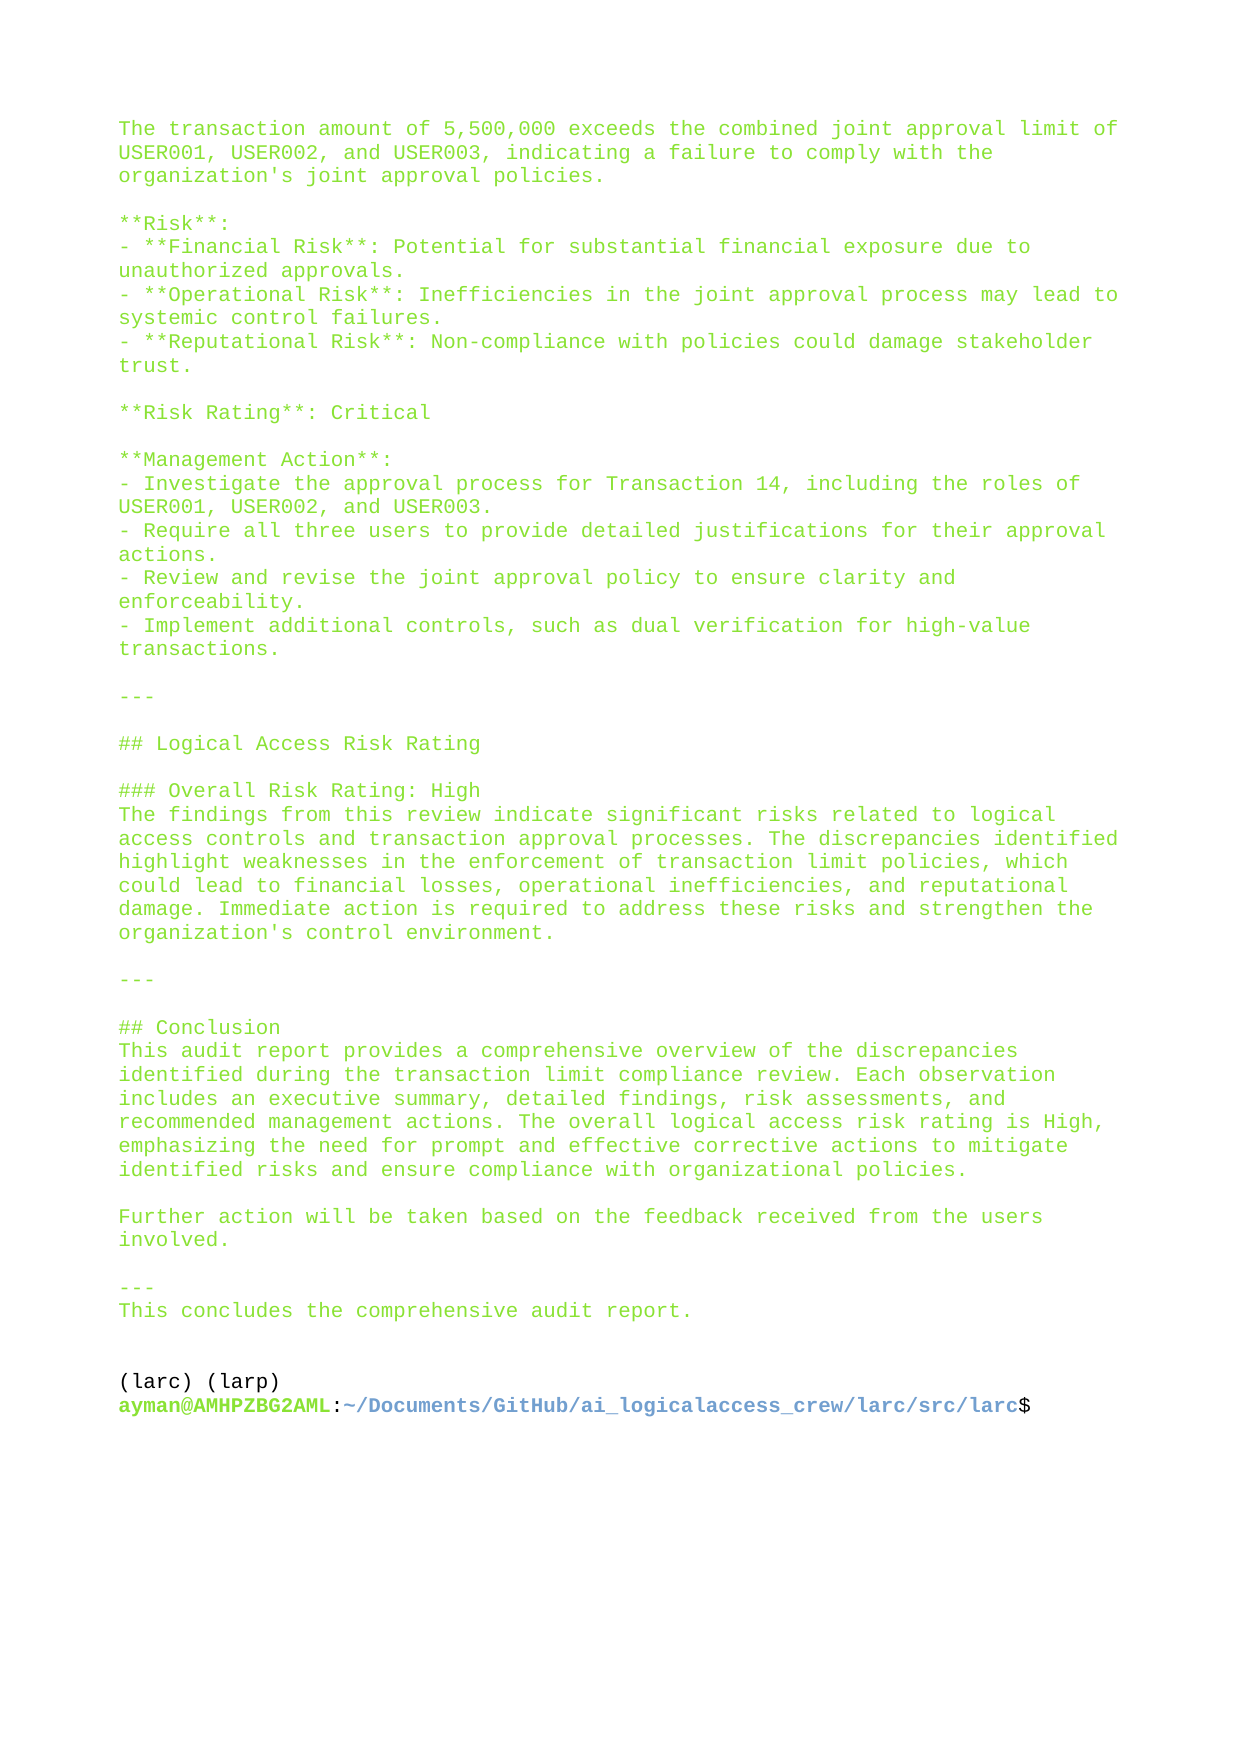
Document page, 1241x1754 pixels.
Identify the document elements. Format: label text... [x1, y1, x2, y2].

text - **Reputational Risk**: Non-compliance with policies could damage stakeholder trust. [118, 331, 1122, 378]
text - Review and revise the joint approval policy to ensure clarity and enforceability. [118, 567, 1122, 615]
text Further action will be taken based on the feedback received from the users involved. [118, 1206, 1122, 1253]
text - Implement additional controls, such as dual verification for high-value transactions. [118, 615, 1122, 662]
text The findings from this review indicate significant risks related to logical access controls and transaction approval processes. The discrepancies identified highlight weaknesses in the enforcement of transaction limit policies, which could lead to financial losses, operational inefficiencies, and reputational damage. Immediate action is required to address these risks and strengthen the organization's control environment. [118, 804, 1122, 946]
text --- [118, 969, 1122, 993]
text - **Operational Risk**: Inefficiencies in the joint approval process may lead to systemic control failures. [118, 284, 1122, 331]
text **Risk Rating**: Critical [118, 402, 1122, 426]
text This concludes the comprehensive audit report. [118, 1300, 1122, 1324]
text - **Financial Risk**: Potential for substantial financial exposure due to unauthorized approvals. [118, 236, 1122, 284]
text --- [118, 1277, 1122, 1300]
text ## Conclusion [118, 1017, 1122, 1040]
text **Management Action**: [118, 449, 1122, 473]
text - Investigate the approval process for Transaction 14, including the roles of USER001, USER002, and USER003. [118, 473, 1122, 520]
text - Require all three users to provide detailed justifications for their approval actions. [118, 520, 1122, 567]
text (larc) (larp) ayman@AMHPZBG2AML:~/Documents/GitHub/ai_logicalaccess_crew/larc/src/larc$ [118, 1371, 1122, 1419]
text **Risk**: [118, 213, 1122, 236]
text ### Overall Risk Rating: High [118, 780, 1122, 804]
text ## Logical Access Risk Rating [118, 733, 1122, 757]
text This audit report provides a comprehensive overview of the discrepancies identified during the transaction limit compliance review. Each observation includes an executive summary, detailed findings, risk assessments, and recommended management actions. The overall logical access risk rating is High, emphasizing the need for prompt and effective corrective actions to mitigate identified risks and ensure compliance with organizational policies. [118, 1040, 1122, 1182]
text The transaction amount of 5,500,000 exceeds the combined joint approval limit of USER001, USER002, and USER003, indicating a failure to comply with the organization's joint approval policies. [118, 118, 1122, 189]
text --- [118, 686, 1122, 709]
